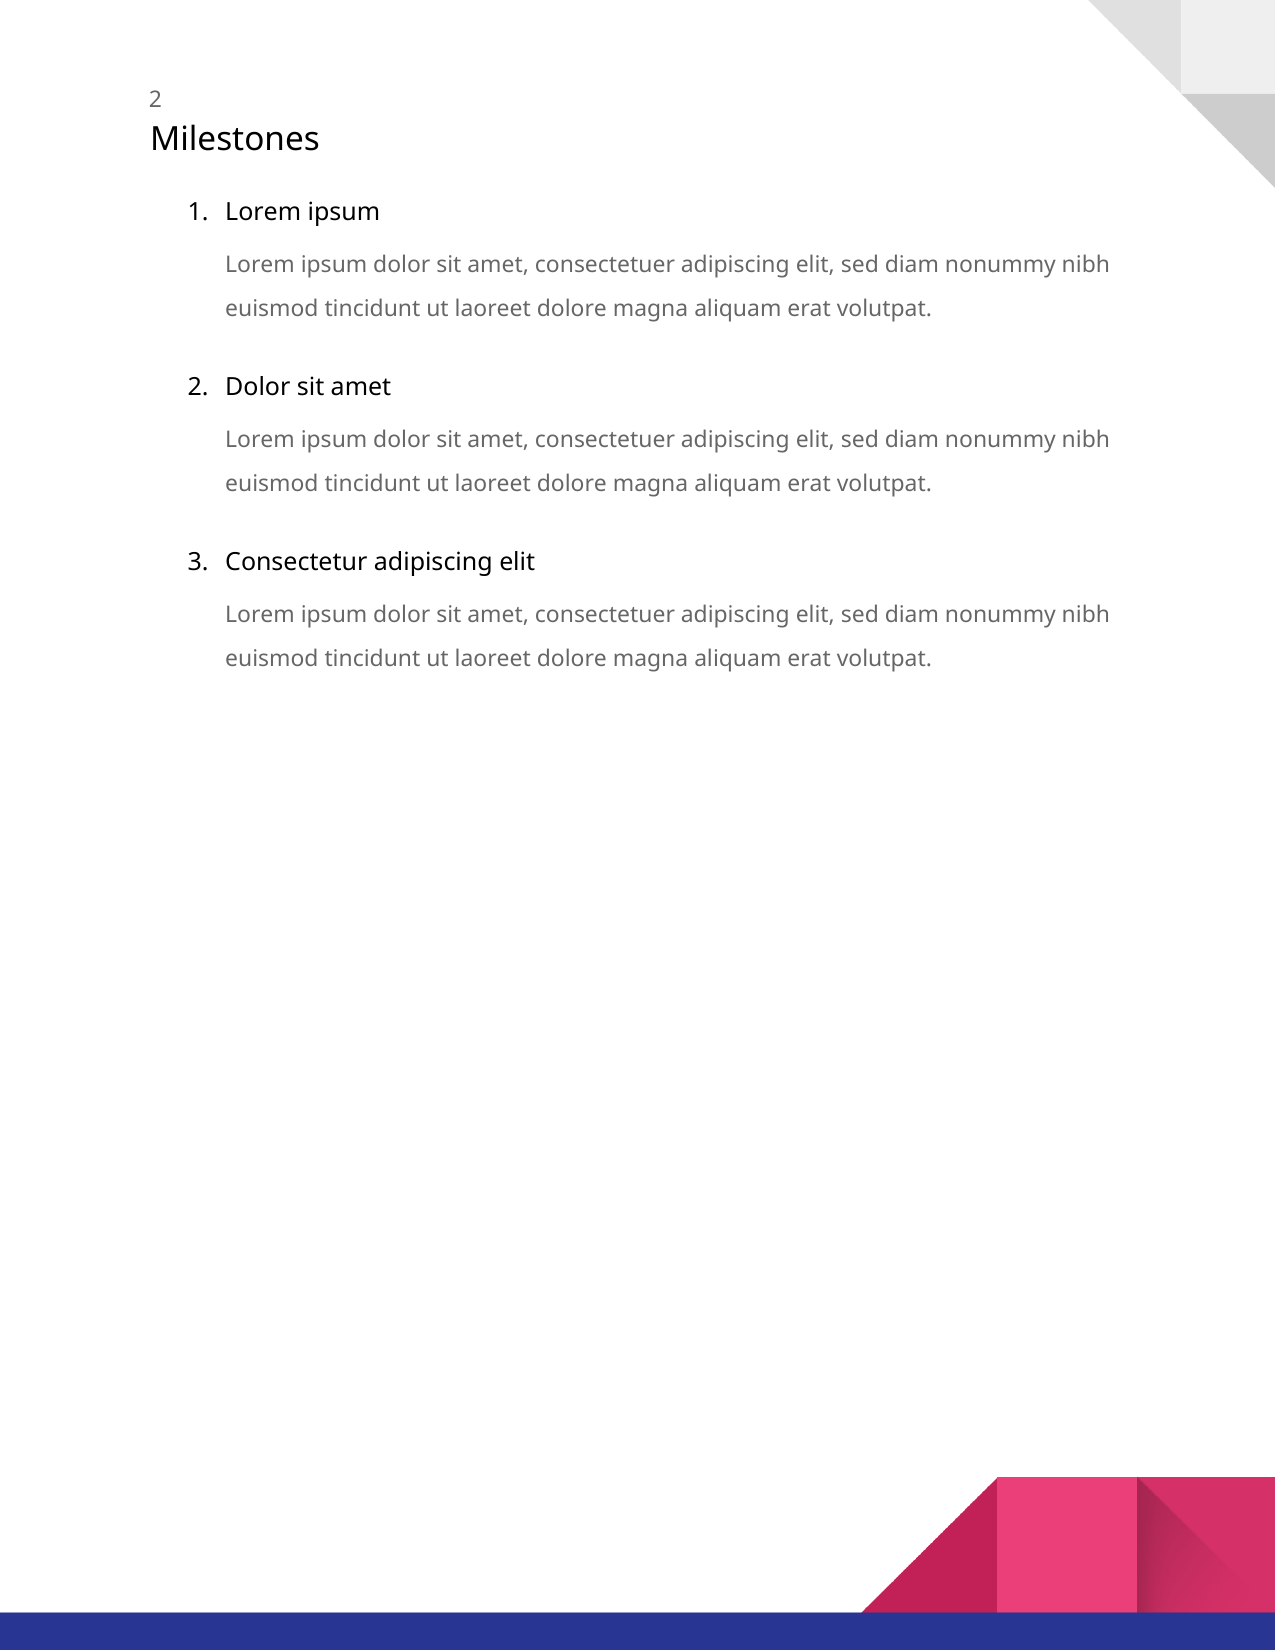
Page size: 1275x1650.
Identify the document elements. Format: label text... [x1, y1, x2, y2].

text Lorem ipsum dolor sit amet, consectetuer adipiscing elit, sed diam nonummy nibh euismod tincidunt ut laoreet dolore magna aliquam erat volutpat. [225, 423, 1125, 498]
text Lorem ipsum dolor sit amet, consectetuer adipiscing elit, sed diam nonummy nibh euismod tincidunt ut laoreet dolore magna aliquam erat volutpat. [225, 598, 1125, 673]
subtitle Lorem ipsum [187, 193, 1125, 227]
subtitle Milestones [150, 114, 1125, 160]
picture [0, 1476, 1275, 1650]
picture [1087, 0, 1275, 188]
subtitle Dolor sit amet [187, 368, 1125, 402]
text Lorem ipsum dolor sit amet, consectetuer adipiscing elit, sed diam nonummy nibh euismod tincidunt ut laoreet dolore magna aliquam erat volutpat. [225, 248, 1125, 323]
subtitle Consectetur adipiscing elit [187, 543, 1125, 578]
